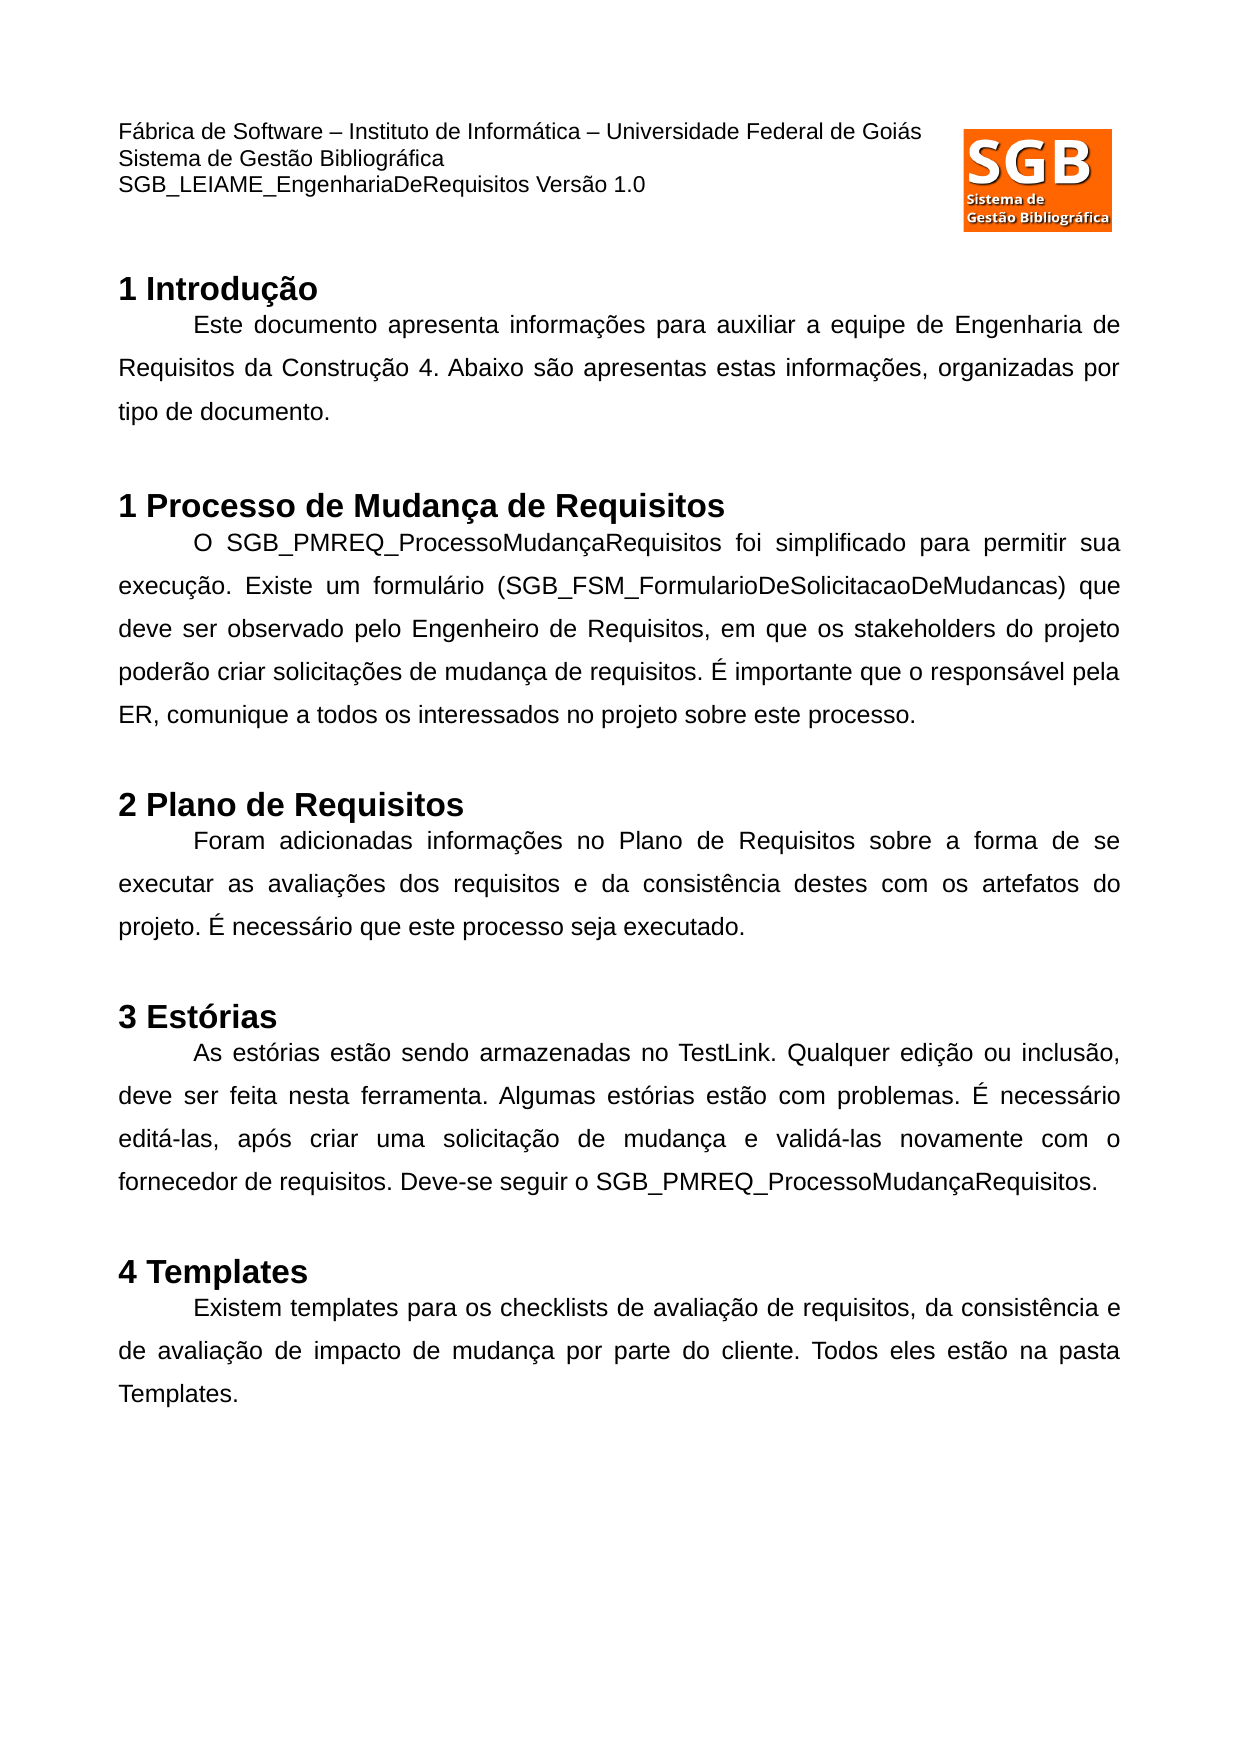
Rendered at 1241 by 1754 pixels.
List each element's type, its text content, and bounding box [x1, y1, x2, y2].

subtitle 3 Estórias [118, 997, 1122, 1035]
subtitle 4 Templates [118, 1252, 1122, 1291]
picture [963, 129, 1112, 232]
text Foram adicionadas informações no Plano de Requisitos sobre a forma de se executar as avaliações dos requisitos e da consistência destes com os artefatos do projeto. É necessário que este processo seja executado. [118, 826, 1122, 941]
text O SGB_PMREQ_ProcessoMudançaRequisitos foi simplificado para permitir sua execução. Existe um formulário (SGB_FSM_FormularioDeSolicitacaoDeMudancas) que deve ser observado pelo Engenheiro de Requisitos, em que os stakeholders do projeto poderão criar solicitações de mudança de requisitos. É importante que o responsável pela ER, comunique a todos os interessados no projeto sobre este processo. [118, 527, 1122, 729]
text Este documento apresenta informações para auxiliar a equipe de Engenharia de Requisitos da Construção 4. Abaixo são apresentas estas informações, organizadas por tipo de documento. [118, 310, 1122, 425]
subtitle 1 Introdução [118, 269, 1122, 308]
text Existem templates para os checklists de avaliação de requisitos, da consistência e de avaliação de impacto de mudança por parte do cliente. Todos eles estão na pasta Templates. [118, 1293, 1122, 1408]
text As estórias estão sendo armazenadas no TestLink. Qualquer edição ou inclusão, deve ser feita nesta ferramenta. Algumas estórias estão com problemas. É necessário editá-las, após criar uma solicitação de mudança e validá-las novamente com o fornecedor de requisitos. Deve-se seguir o SGB_PMREQ_ProcessoMudançaRequisitos. [118, 1038, 1122, 1196]
subtitle 2 Plano de Requisitos [118, 785, 1122, 823]
subtitle 1 Processo de Mudança de Requisitos [118, 486, 1122, 525]
